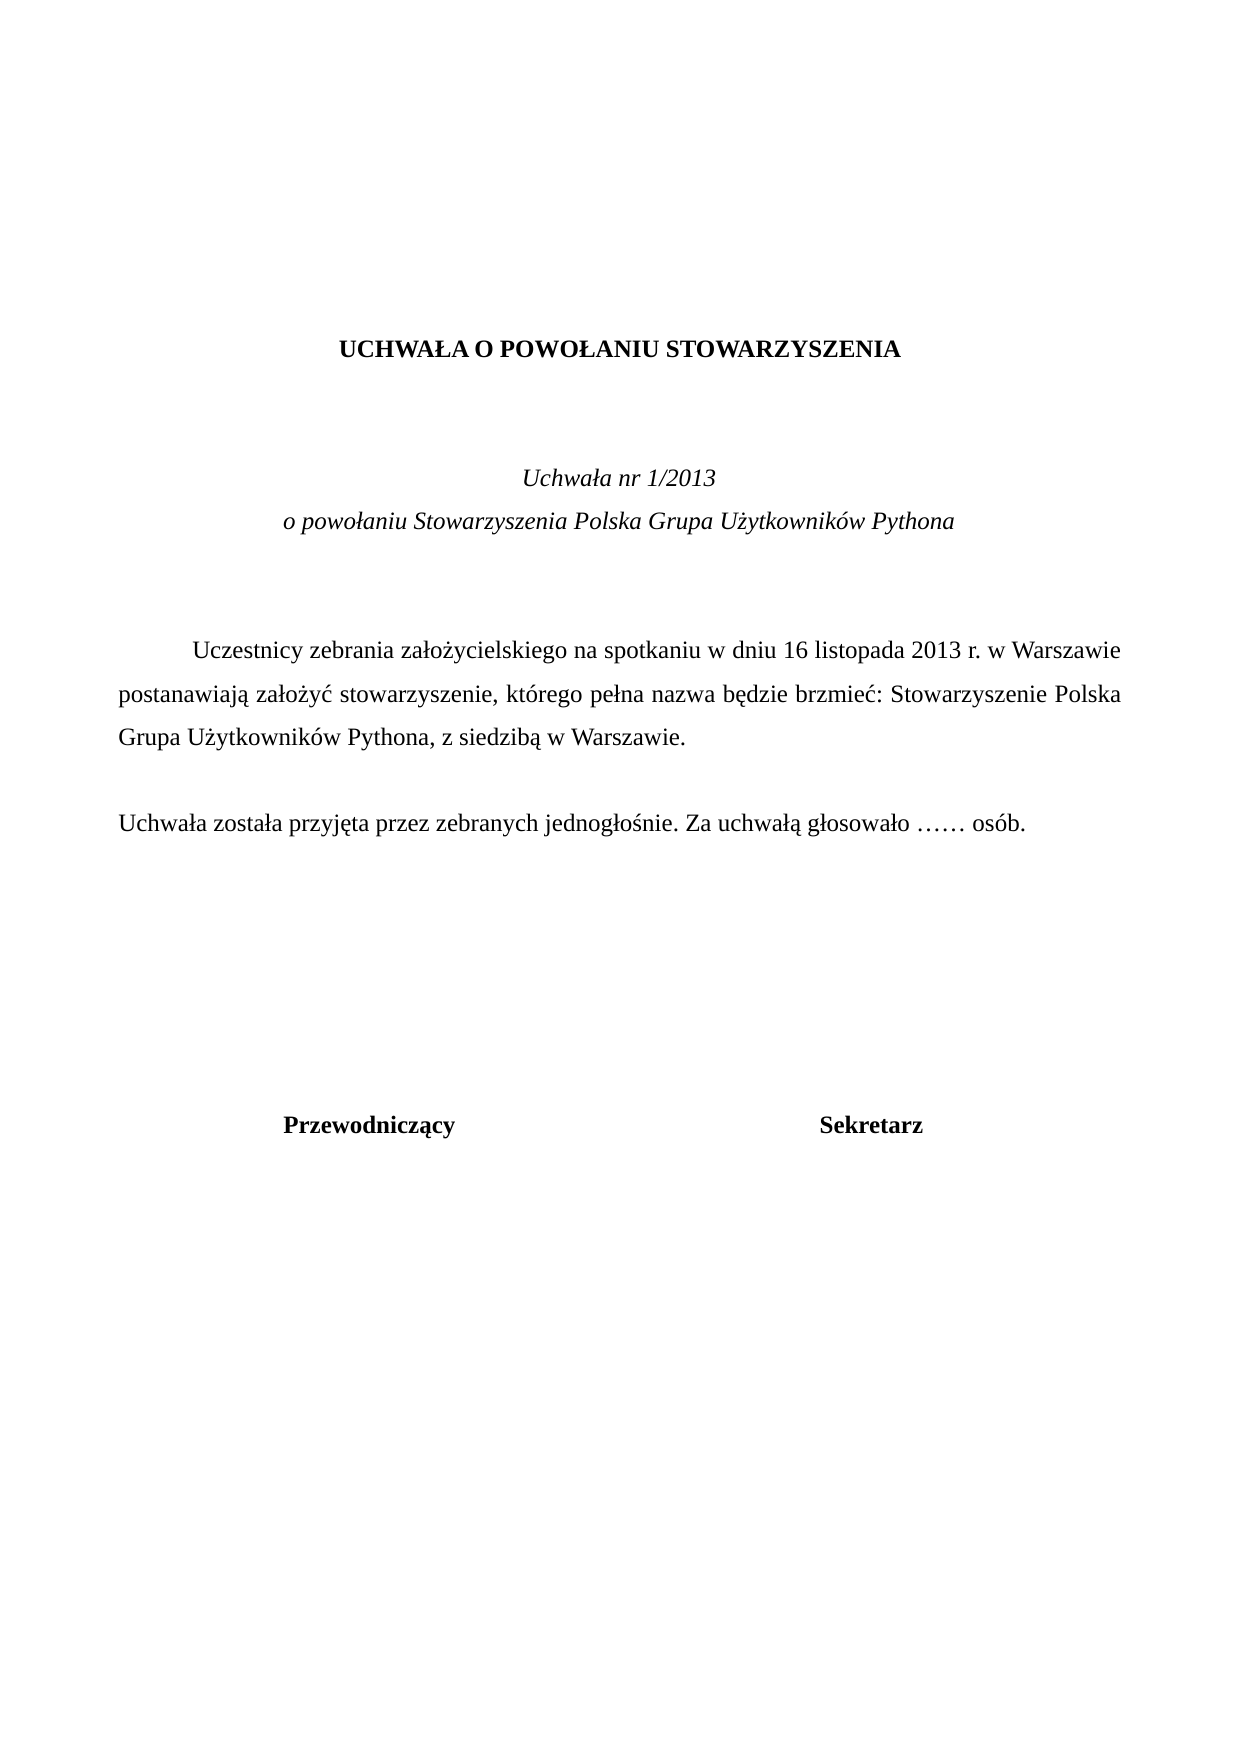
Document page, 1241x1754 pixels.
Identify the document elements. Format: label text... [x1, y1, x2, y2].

text Uchwała nr 1/2013 [118, 463, 1122, 492]
text o powołaniu Stowarzyszenia Polska Grupa Użytkowników Pythona [118, 506, 1122, 535]
text Uczestnicy zebrania założycielskiego na spotkaniu w dniu 16 listopada 2013 r. w Warszawie postanawiają założyć stowarzyszenie, którego pełna nazwa będzie brzmieć: Stowarzyszenie Polska Grupa Użytkowników Pythona, z siedzibą w Warszawie. [118, 636, 1122, 751]
table_header Sekretarz [620, 1110, 1122, 1139]
text Uchwała została przyjęta przez zebranych jednogłośnie. Za uchwałą głosowało …… osób. [118, 808, 1122, 837]
table_header Przewodniczący [118, 1110, 620, 1139]
text UCHWAŁA O POWOŁANIU STOWARZYSZENIA [118, 334, 1122, 362]
